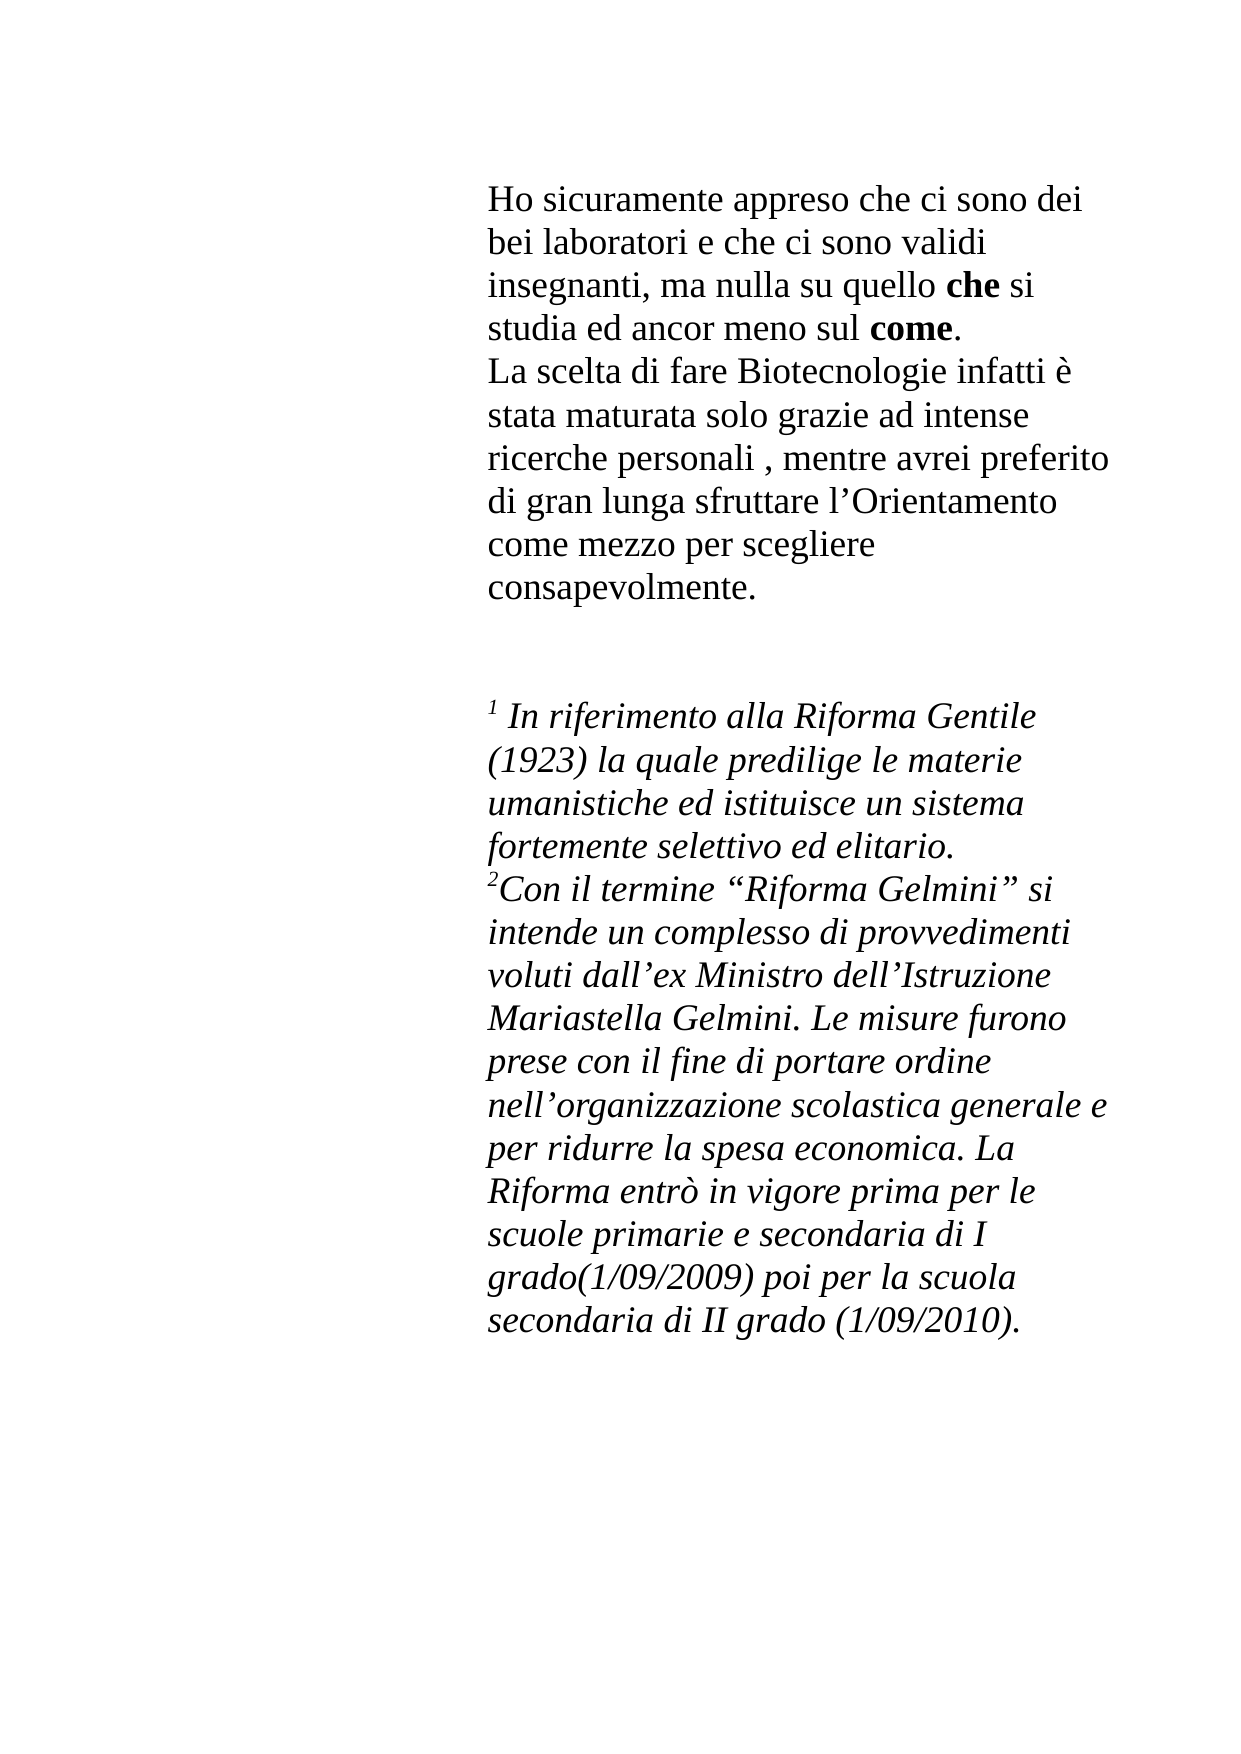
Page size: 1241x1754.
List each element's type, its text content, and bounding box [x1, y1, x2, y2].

text 1 In riferimento alla Riforma Gentile (1923) la quale predilige le materie umanistiche ed istituisce un sistema fortemente selettivo ed elitario. [487, 694, 1122, 866]
text Ho sicuramente appreso che ci sono dei bei laboratori e che ci sono validi insegnanti, ma nulla su quello che si studia ed ancor meno sul come. [487, 176, 1122, 349]
text La scelta di fare Biotecnologie infatti è stata maturata solo grazie ad intense ricerche personali , mentre avrei preferito di gran lunga sfruttare l’Orientamento come mezzo per scegliere consapevolmente. [487, 349, 1122, 608]
text 2Con il termine “Riforma Gelmini” si intende un complesso di provvedimenti voluti dall’ex Ministro dell’Istruzione Mariastella Gelmini. Le misure furono prese con il fine di portare ordine nell’organizzazione scolastica generale e per ridurre la spesa economica. La Riforma entrò in vigore prima per le scuole primarie e secondaria di I grado(1/09/2009) poi per la scuola secondaria di II grado (1/09/2010). [487, 866, 1122, 1341]
